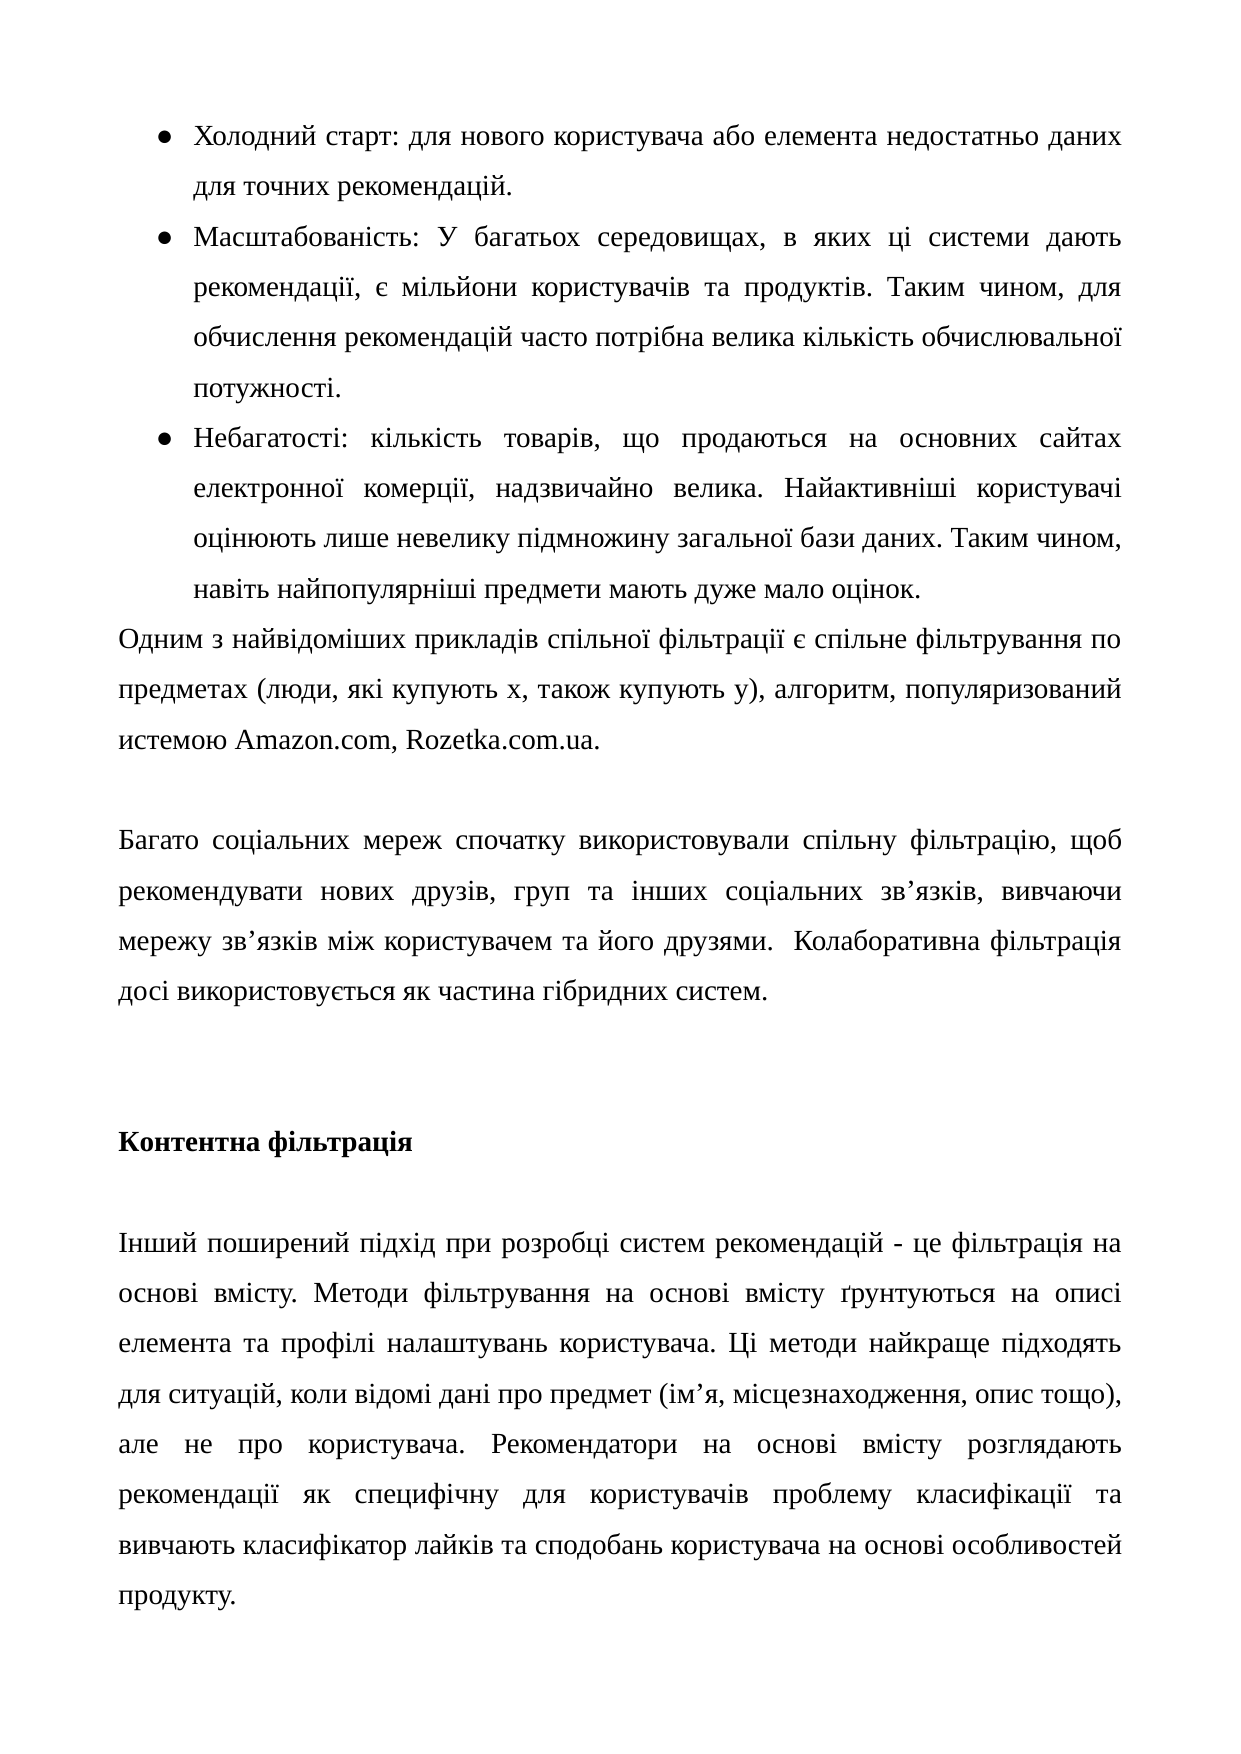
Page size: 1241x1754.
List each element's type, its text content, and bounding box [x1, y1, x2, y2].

text Інший поширений підхід при розробці систем рекомендацій - це фільтрація на основі вмісту. Методи фільтрування на основі вмісту ґрунтуються на описі елемента та профілі налаштувань користувача. Ці методи найкраще підходять для ситуацій, коли відомі дані про предмет (ім’я, місцезнаходження, опис тощо), але не про користувача. Рекомендатори на основі вмісту розглядають рекомендації як специфічну для користувачів проблему класифікації та вивчають класифікатор лайків та сподобань користувача на основі особливостей продукту. [118, 1225, 1123, 1611]
list Холодний старт: для нового користувача або елемента недостатньо даних для точних рекомендацій. [156, 118, 1123, 202]
list Масштабованість: У багатьох середовищах, в яких ці системи дають рекомендації, є мільйони користувачів та продуктів. Таким чином, для обчислення рекомендацій часто потрібна велика кількість обчислювальної потужності. [156, 219, 1123, 403]
list Небагатості: кількість товарів, що продаються на основних сайтах електронної комерції, надзвичайно велика. Найактивніші користувачі оцінюють лише невелику підмножину загальної бази даних. Таким чином, навіть найпопулярніші предмети мають дуже мало оцінок. [156, 420, 1123, 604]
text Багато соціальних мереж спочатку використовували спільну фільтрацію, щоб рекомендувати нових друзів, груп та інших соціальних зв’язків, вивчаючи мережу зв’язків між користувачем та його друзями. Колаборативна фільтрація досі використовується як частина гібридних систем. [118, 822, 1123, 1007]
text Одним з найвідоміших прикладів спільної фільтрації є спільне фільтрування по предметах (люди, які купують х, також купують y), алгоритм, популяризований истемою Amazon.com, Rozetka.com.ua. [118, 621, 1123, 755]
text Контентна фільтрація [118, 1124, 1123, 1158]
